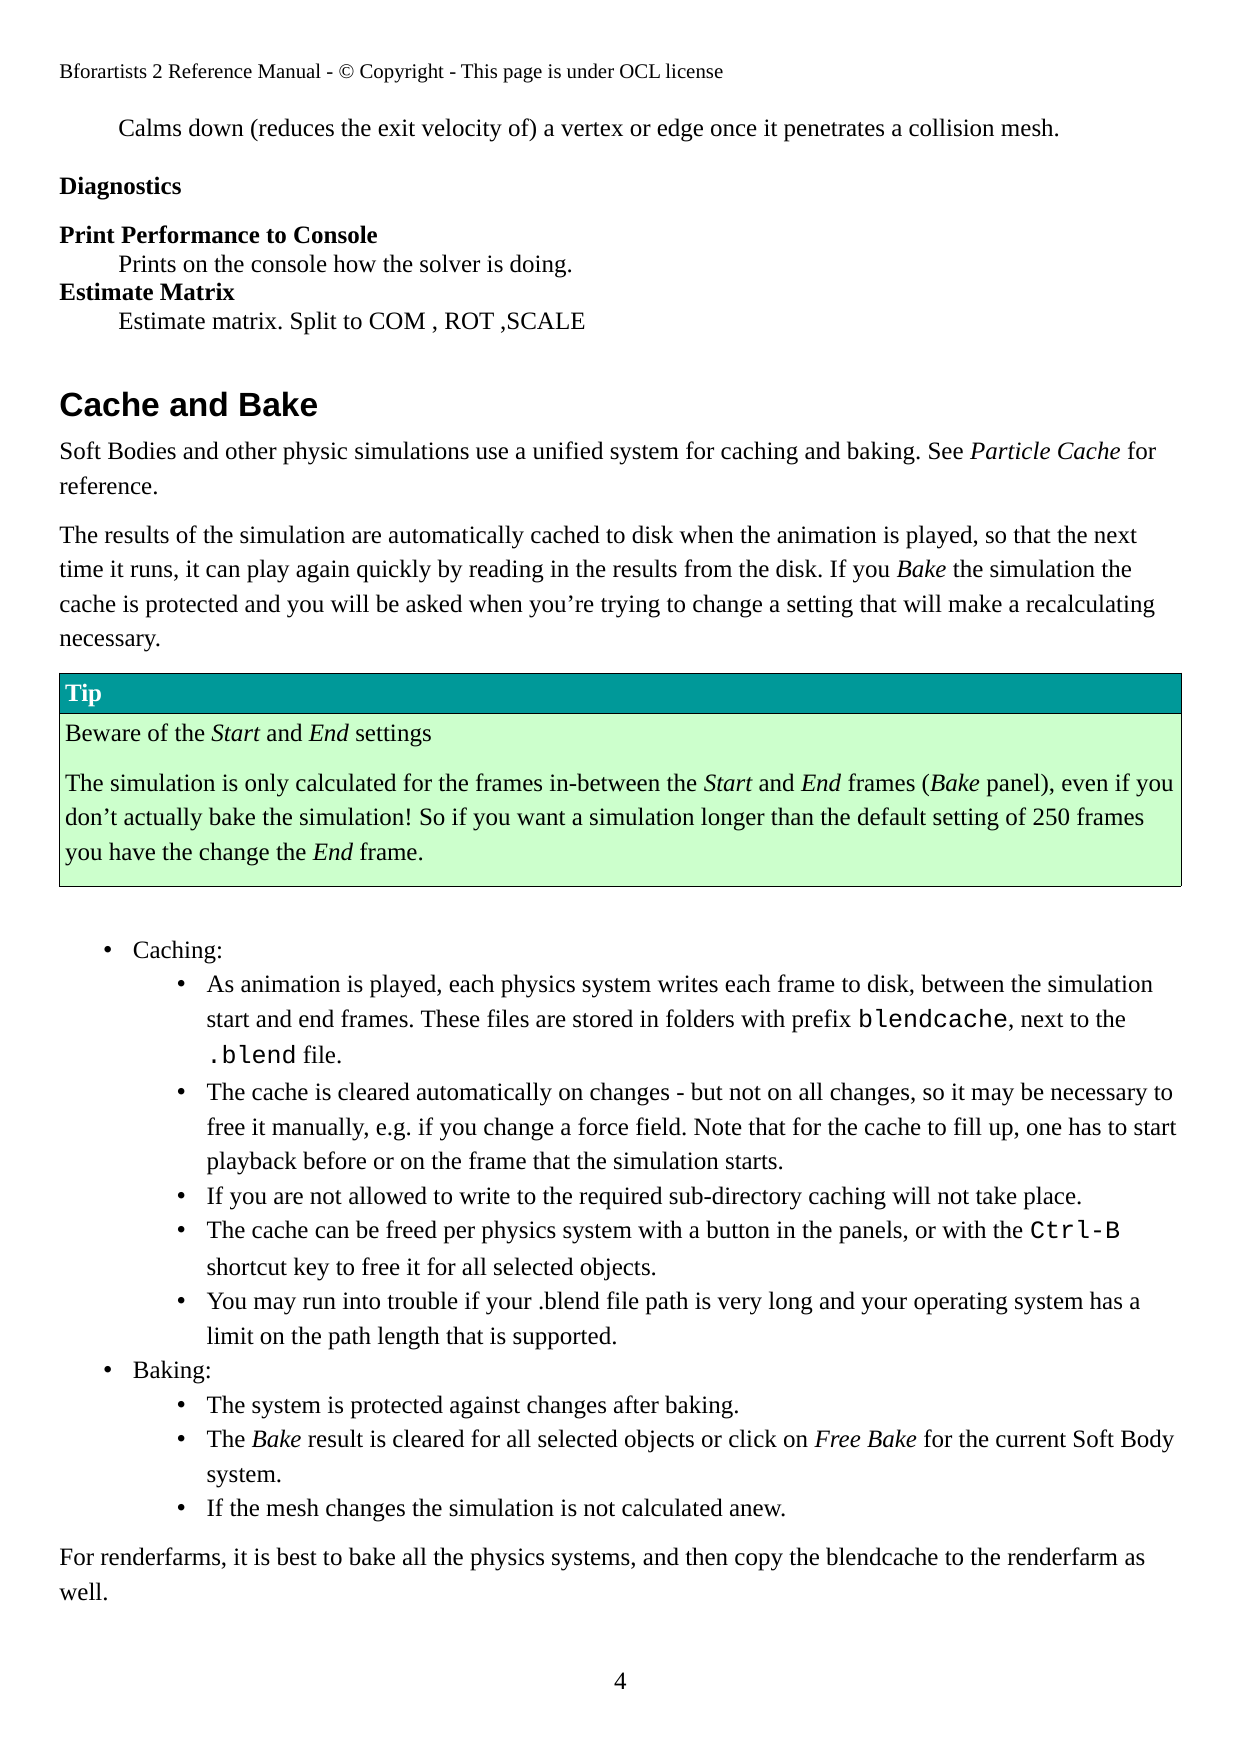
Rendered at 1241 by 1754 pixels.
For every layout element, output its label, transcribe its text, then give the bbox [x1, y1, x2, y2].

subtitle Estimate Matrix [59, 277, 1181, 306]
list You may run into trouble if your .blend file path is very long and your operating system has a limit on the path length that is supported. [177, 1286, 1181, 1349]
subtitle Print Performance to Console [59, 220, 1181, 249]
list Estimate matrix. Split to COM , ROT ,SCALE [118, 306, 1181, 335]
table_header Tip [60, 674, 1181, 713]
list If you are not allowed to write to the required sub-directory caching will not take place. [177, 1181, 1181, 1209]
list The system is protected against changes after baking. [177, 1390, 1181, 1418]
list Calms down (reduces the exit velocity of) a vertex or edge once it penetrates a collision mesh. [118, 113, 1181, 141]
subtitle Cache and Bake [59, 385, 1181, 424]
text Diagnostics [59, 171, 1181, 199]
text The results of the simulation are automatically cached to disk when the animation is played, so that the next time it runs, it can play again quickly by reading in the results from the disk. If you Bake the simulation the cache is protected and you will be asked when you’re trying to change a setting that will make a recalculating necessary. [59, 520, 1181, 652]
text For renderfarms, it is best to bake all the physics systems, and then copy the blendcache to the renderfarm as well. [59, 1542, 1181, 1605]
table_cell Beware of the Start and End settings The simulation is only calculated for the frames in-between the Start and End frames (Bake panel), even if you don’t actually bake the simulation! So if you want a simulation longer than the default setting of 250 frames you have the change the End frame. [60, 714, 1181, 886]
list The cache is cleared automatically on changes - but not on all changes, so it may be necessary to free it manually, e.g. if you change a force field. Note that for the cache to fill up, one has to start playback before or on the frame that the simulation starts. [177, 1077, 1181, 1175]
list The Bake result is cleared for all selected objects or click on Free Bake for the current Soft Body system. [177, 1424, 1181, 1487]
list As animation is played, each physics system writes each frame to disk, between the simulation start and end frames. These files are stored in folders with prefix blendcache, next to the .blend file. [177, 969, 1181, 1071]
list Caching: [103, 935, 1181, 963]
list Baking: [103, 1355, 1181, 1384]
text Soft Bodies and other physic simulations use a unified system for caching and baking. See Particle Cache for reference. [59, 436, 1181, 499]
list Prints on the console how the solver is doing. [118, 249, 1181, 277]
list If the mesh changes the simulation is not calculated anew. [177, 1493, 1181, 1522]
list The cache can be freed per physics system with a button in the panels, or with the Ctrl-B shortcut key to free it for all selected objects. [177, 1215, 1181, 1281]
